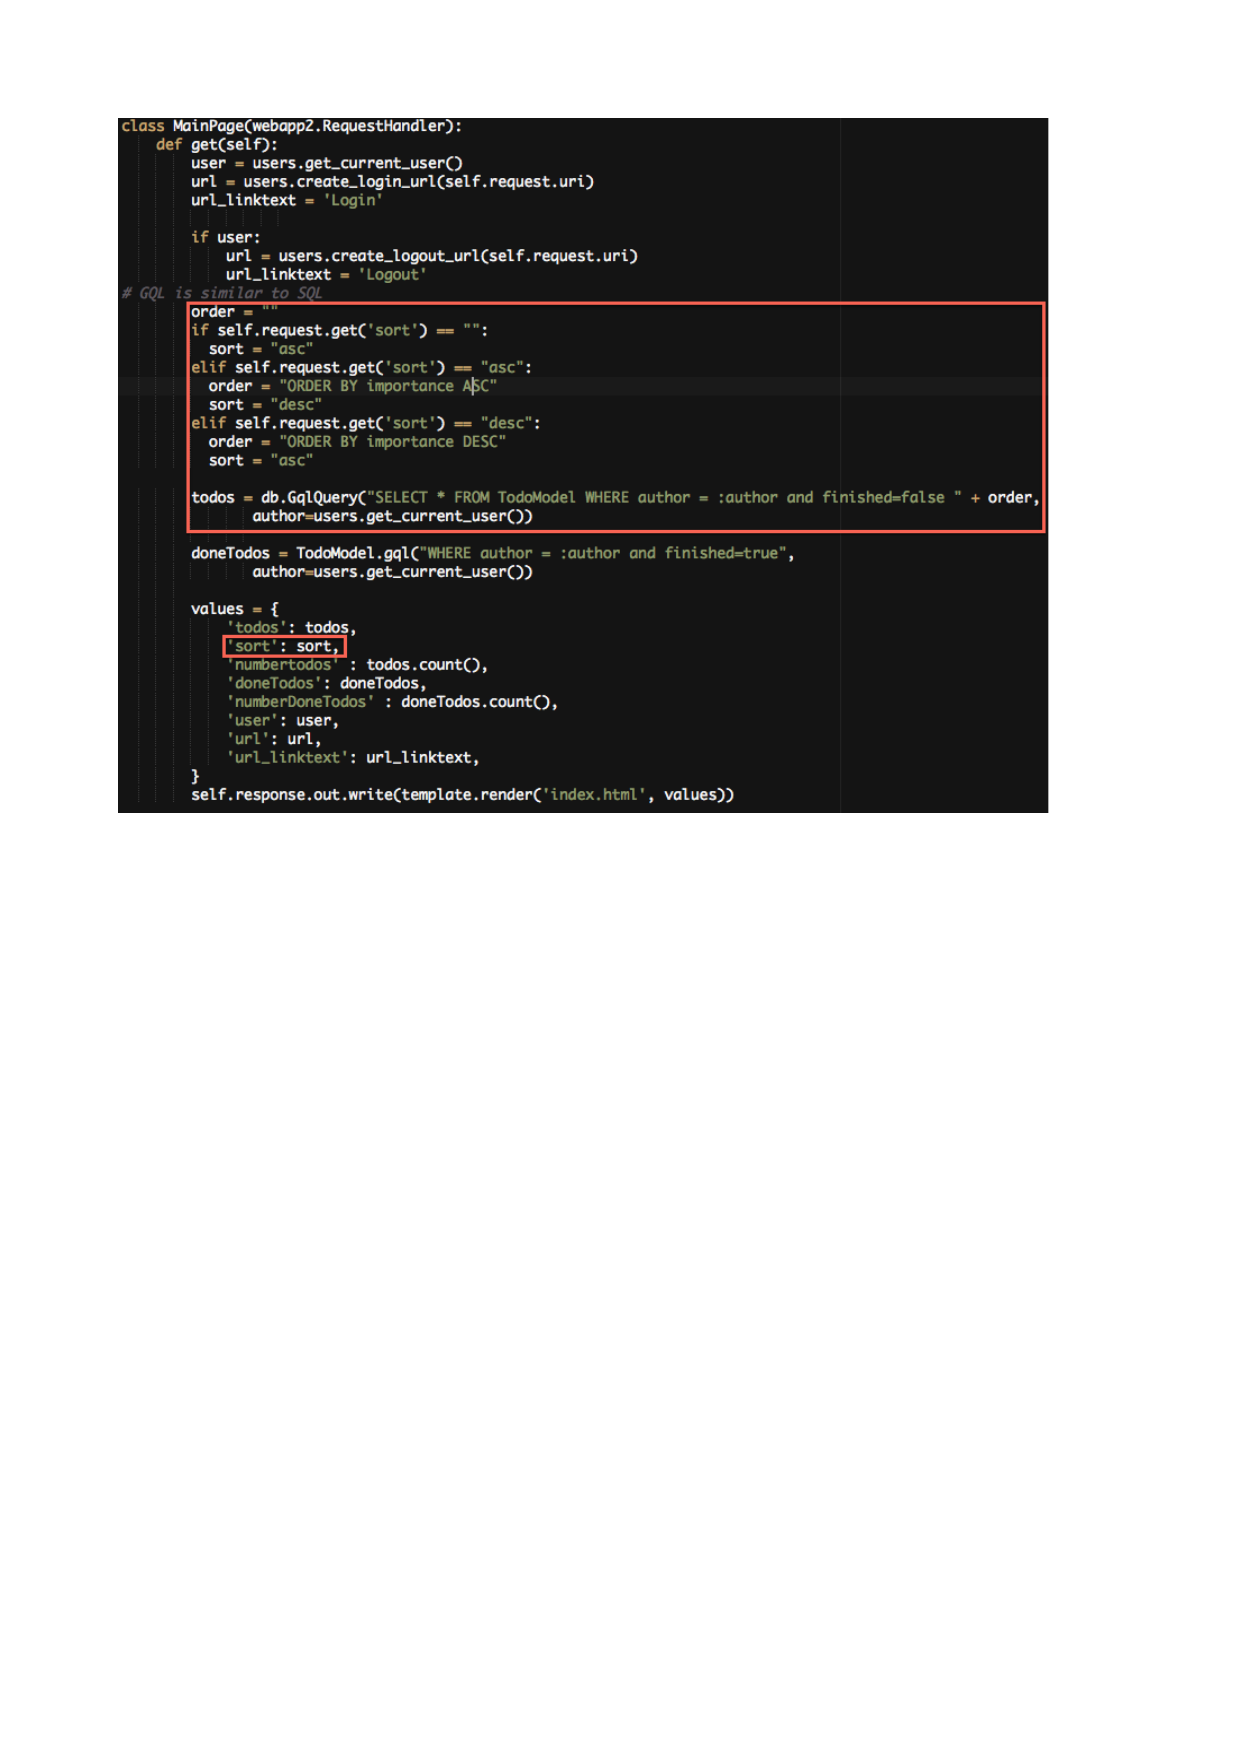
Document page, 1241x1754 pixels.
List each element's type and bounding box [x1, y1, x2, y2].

picture [118, 118, 1049, 813]
